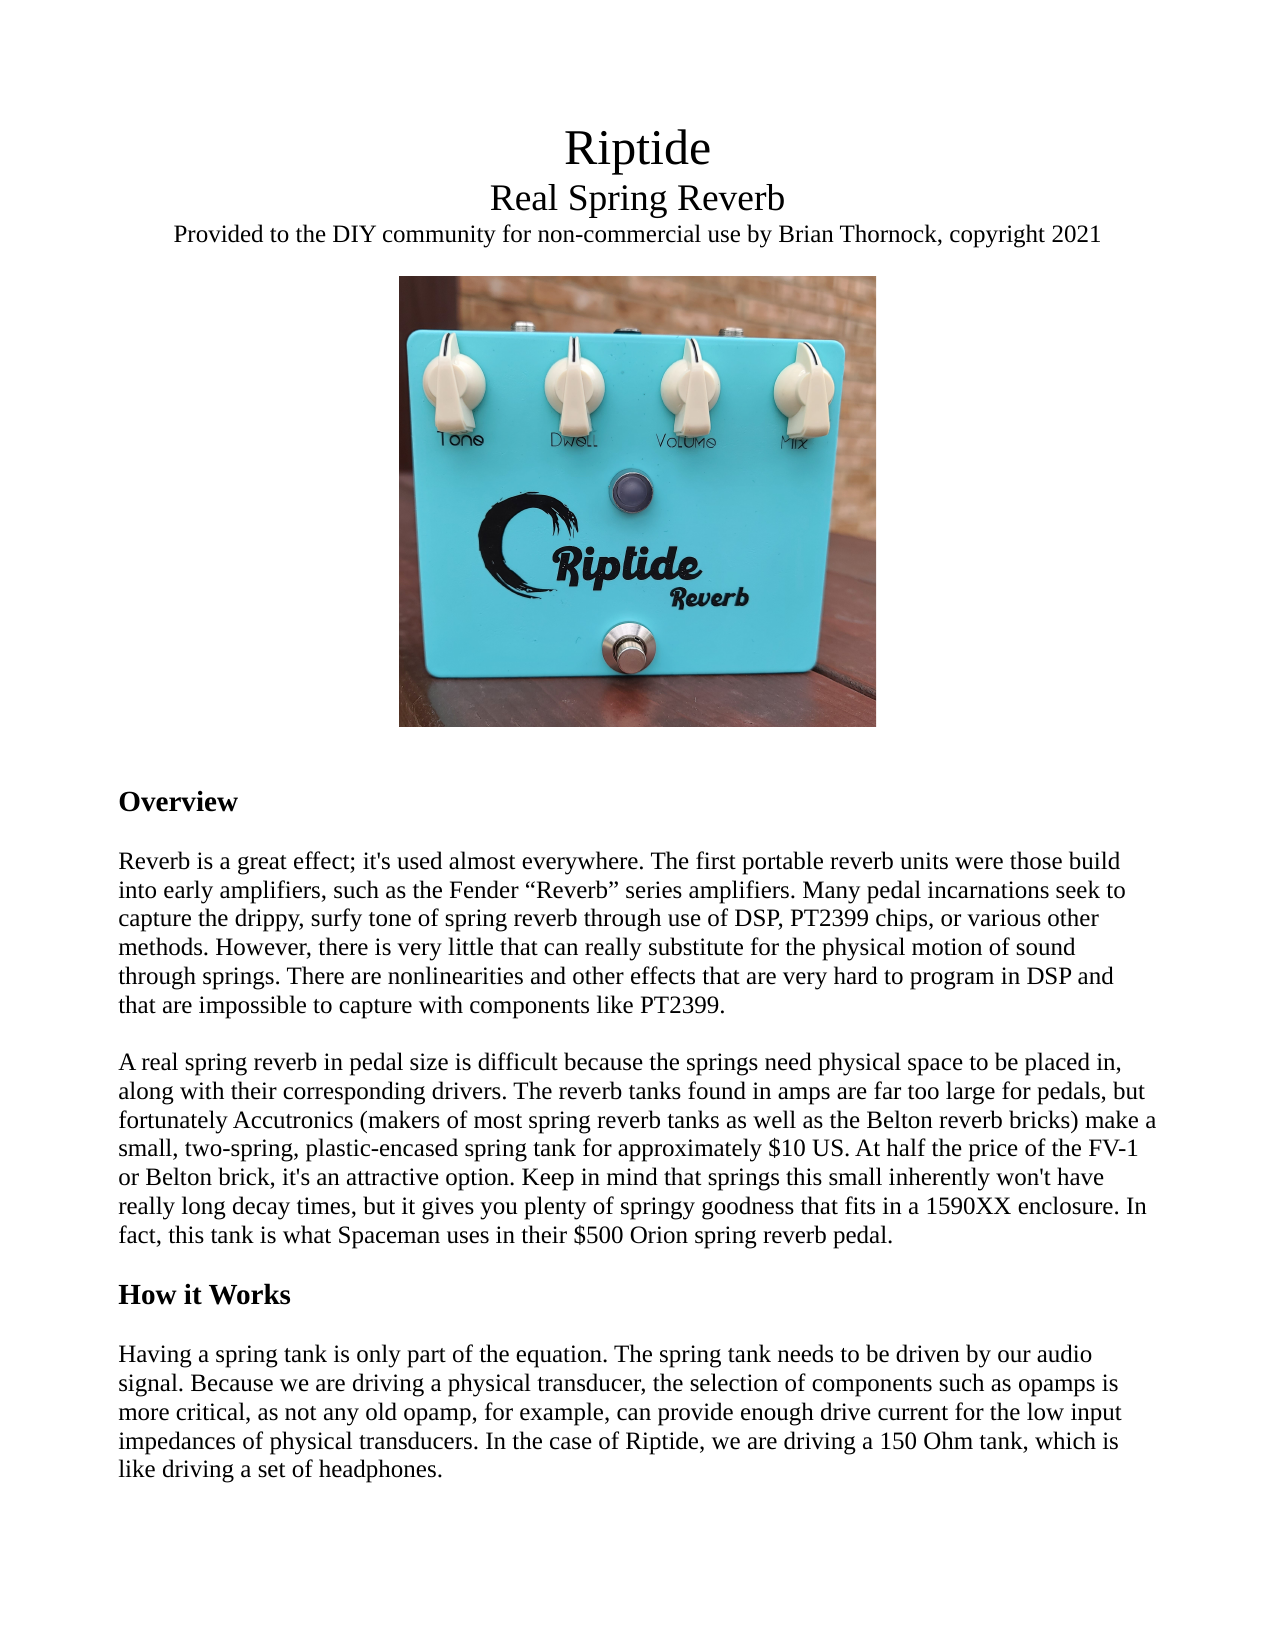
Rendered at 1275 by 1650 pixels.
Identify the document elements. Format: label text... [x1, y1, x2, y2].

text Riptide [118, 118, 1157, 176]
text Overview [118, 784, 1157, 817]
text Having a spring tank is only part of the equation. The spring tank needs to be driven by our audio signal. Because we are driving a physical transducer, the selection of components such as opamps is more critical, as not any old opamp, for example, can provide enough drive current for the low input impedances of physical transducers. In the case of Riptide, we are driving a 150 Ohm tank, which is like driving a set of headphones. [118, 1339, 1157, 1483]
text Reverb is a great effect; it's used almost everywhere. The first portable reverb units were those build into early amplifiers, such as the Fender “Reverb” series amplifiers. Many pedal incarnations seek to capture the drippy, surfy tone of spring reverb through use of DSP, PT2399 chips, or various other methods. However, there is very little that can really substitute for the physical motion of sound through springs. There are nonlinearities and other effects that are very hard to program in DSP and that are impossible to capture with components like PT2399. [118, 846, 1157, 1018]
text A real spring reverb in pedal size is difficult because the springs need physical space to be placed in, along with their corresponding drivers. The reverb tanks found in amps are far too large for pedals, but fortunately Accutronics (makers of most spring reverb tanks as well as the Belton reverb bricks) make a small, two-spring, plastic-encased spring tank for approximately $10 US. At half the price of the FV-1 or Belton brick, it's an attractive option. Keep in mind that springs this small inherently won't have really long decay times, but it gives you plenty of springy goodness that fits in a 1590XX enclosure. In fact, this tank is what Spaceman uses in their $500 Orion spring reverb pedal. [118, 1047, 1157, 1248]
text Real Spring Reverb [118, 176, 1157, 219]
text Provided to the DIY community for non-commercial use by Brian Thornock, copyright 2021 [118, 219, 1157, 247]
text How it Works [118, 1277, 1157, 1311]
picture [399, 312, 877, 525]
